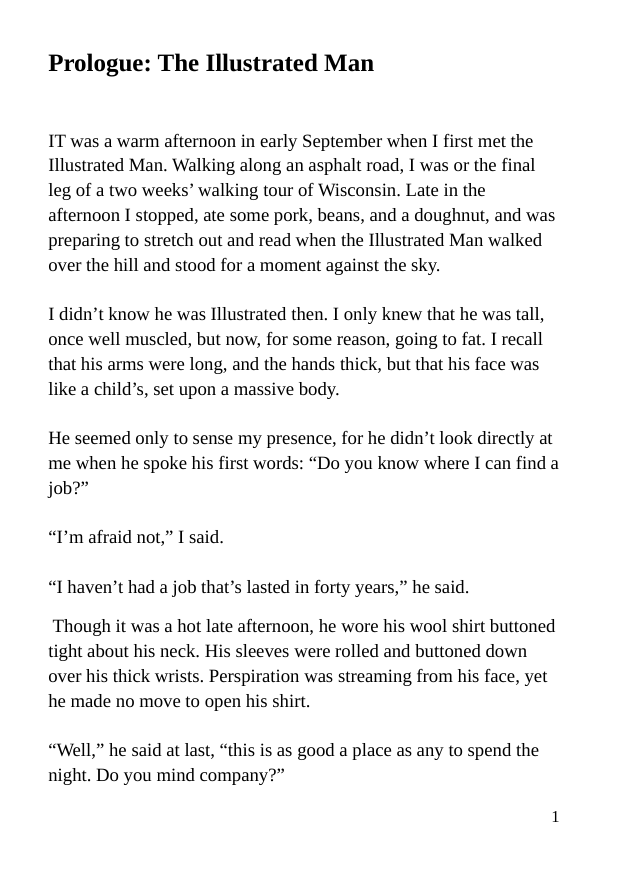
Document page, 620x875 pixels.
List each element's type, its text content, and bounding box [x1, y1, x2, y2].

text Prologue: The Illustrated Man IT was a warm afternoon in early September when I first met the Illustrated Man. Walking along an asphalt road, I was or the final leg of a two weeks’ walking tour of Wisconsin. Late in the afternoon I stopped, ate some pork, beans, and a doughnut, and was preparing to stretch out and read when the Illustrated Man walked over the hill and stood for a moment against the sky. I didn’t know he was Illustrated then. I only knew that he was tall, once well muscled, but now, for some reason, going to fat. I recall that his arms were long, and the hands thick, but that his face was like a child’s, set upon a massive body. He seemed only to sense my presence, for he didn’t look directly at me when he spoke his first words: “Do you know where I can find a job?” “I’m afraid not,” I said. “I haven’t had a job that’s lasted in forty years,” he said. [48, 48, 559, 597]
text Though it was a hot late afternoon, he wore his wool shirt buttoned tight about his neck. His sleeves were rolled and buttoned down over his thick wrists. Perspiration was streaming from his face, yet he made no move to open his shirt. “Well,” he said at last, “this is as good a place as any to spend the night. Do you mind company?” [48, 615, 559, 786]
